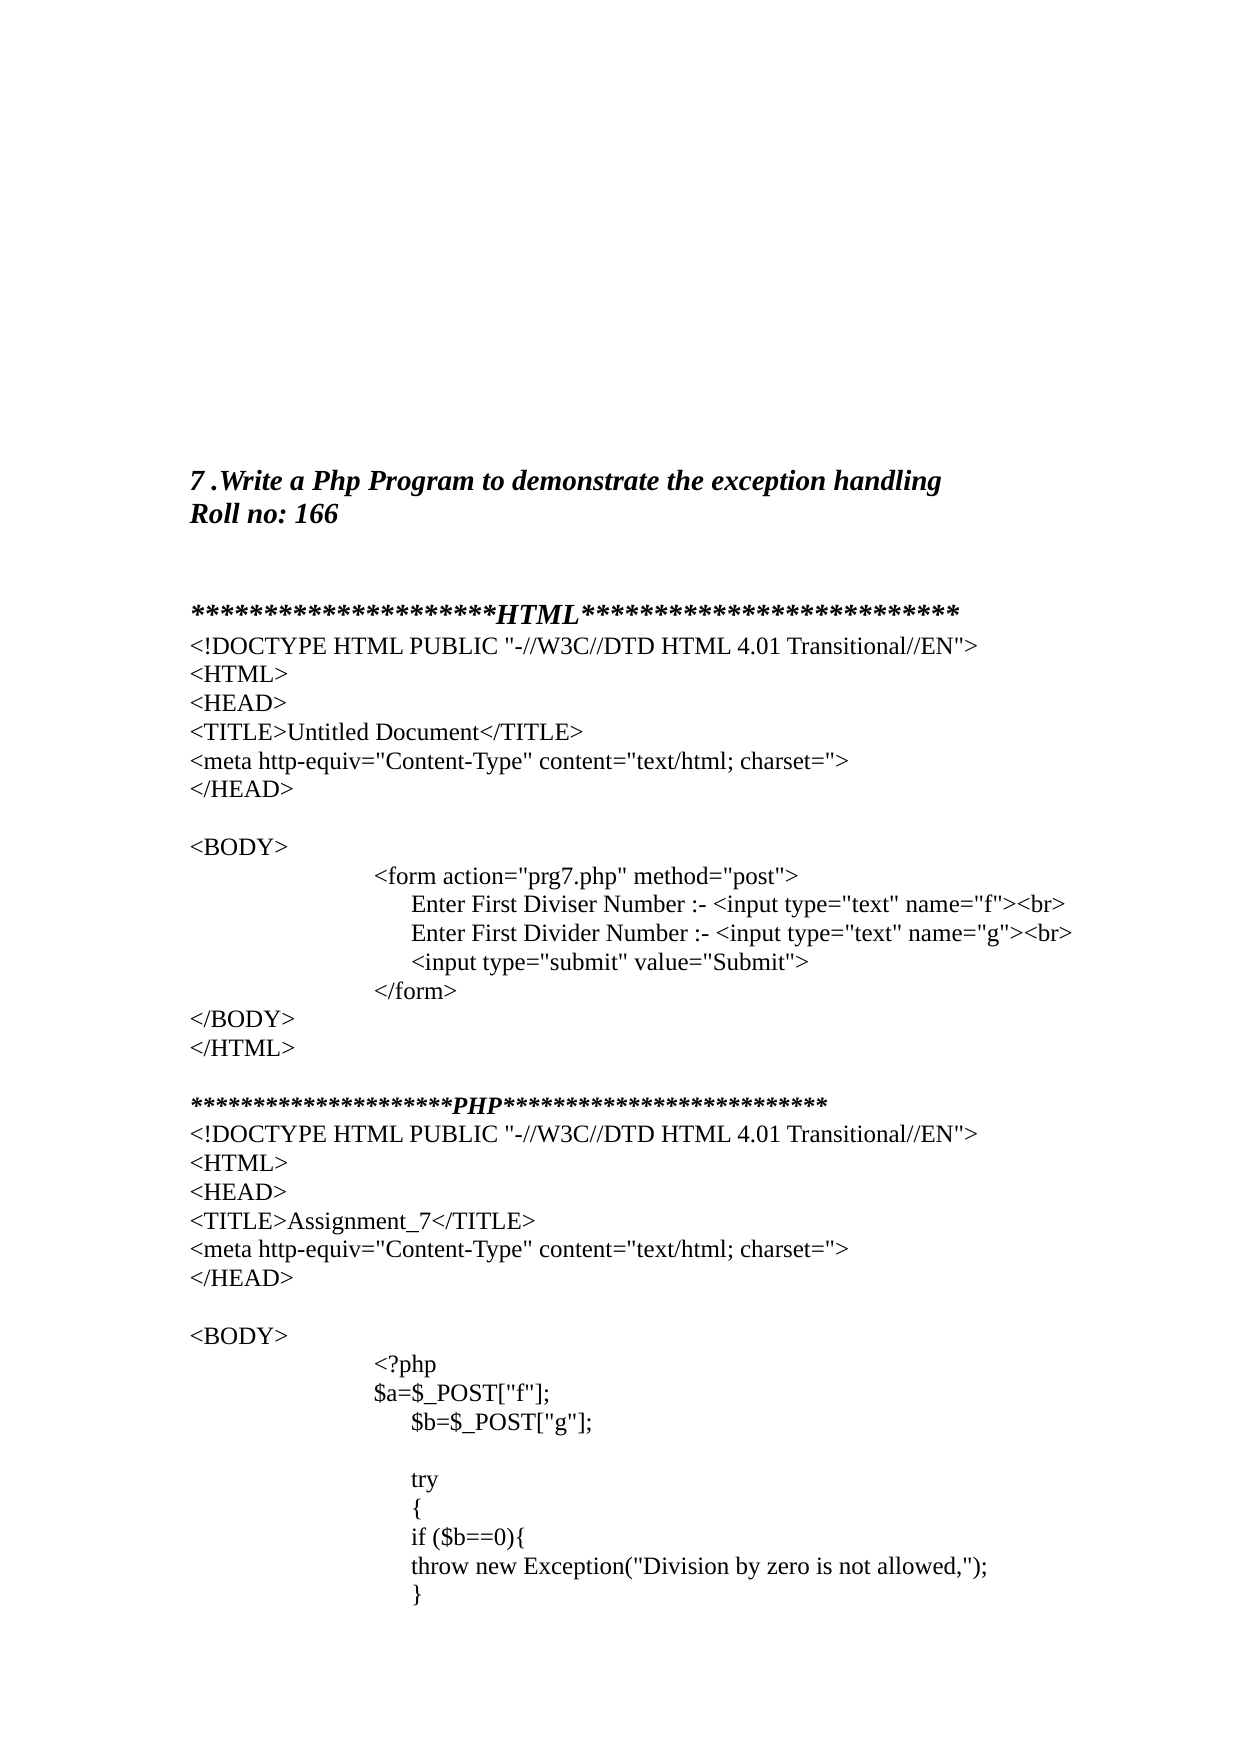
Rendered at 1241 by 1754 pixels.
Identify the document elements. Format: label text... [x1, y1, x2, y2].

text <HTML> [189, 659, 1122, 688]
text Enter First Divider Number :- <input type="text" name="g"><br> [189, 918, 1122, 947]
text <input type="submit" value="Submit"> [189, 947, 1122, 976]
text Enter First Diviser Number :- <input type="text" name="f"><br> [189, 889, 1122, 918]
text </BODY> [189, 1004, 1122, 1033]
text <BODY> [189, 1321, 1122, 1349]
text throw new Exception("Division by zero is not allowed,"); [189, 1551, 1122, 1579]
text <meta http-equiv="Content-Type" content="text/html; charset="> [189, 1234, 1122, 1263]
text <meta http-equiv="Content-Type" content="text/html; charset="> [189, 746, 1122, 774]
text <HEAD> [189, 1177, 1122, 1206]
text try [189, 1464, 1122, 1493]
text <!DOCTYPE HTML PUBLIC "-//W3C//DTD HTML 4.01 Transitional//EN"> [189, 1119, 1122, 1148]
text $a=$_POST["f"]; [189, 1378, 1122, 1407]
text <HTML> [189, 1148, 1122, 1177]
text </form> [189, 976, 1122, 1004]
text Roll no: 166 [189, 497, 1122, 530]
text </HEAD> [189, 1263, 1122, 1292]
text <?php [189, 1349, 1122, 1378]
text </HTML> [189, 1033, 1122, 1062]
text *********************HTML************************** [189, 597, 1122, 631]
text if ($b==0){ [189, 1522, 1122, 1551]
text <!DOCTYPE HTML PUBLIC "-//W3C//DTD HTML 4.01 Transitional//EN"> [189, 631, 1122, 659]
text *********************PHP************************** [189, 1091, 1122, 1119]
text { [189, 1493, 1122, 1522]
text <form action="prg7.php" method="post"> [189, 861, 1122, 889]
text } [189, 1579, 1122, 1608]
text <HEAD> [189, 688, 1122, 717]
text <TITLE>Untitled Document</TITLE> [189, 717, 1122, 746]
text $b=$_POST["g"]; [189, 1407, 1122, 1436]
text <BODY> [189, 832, 1122, 861]
text </HEAD> [189, 774, 1122, 803]
text <TITLE>Assignment_7</TITLE> [189, 1206, 1122, 1234]
text 7 .Write a Php Program to demonstrate the exception handling [189, 463, 1122, 497]
